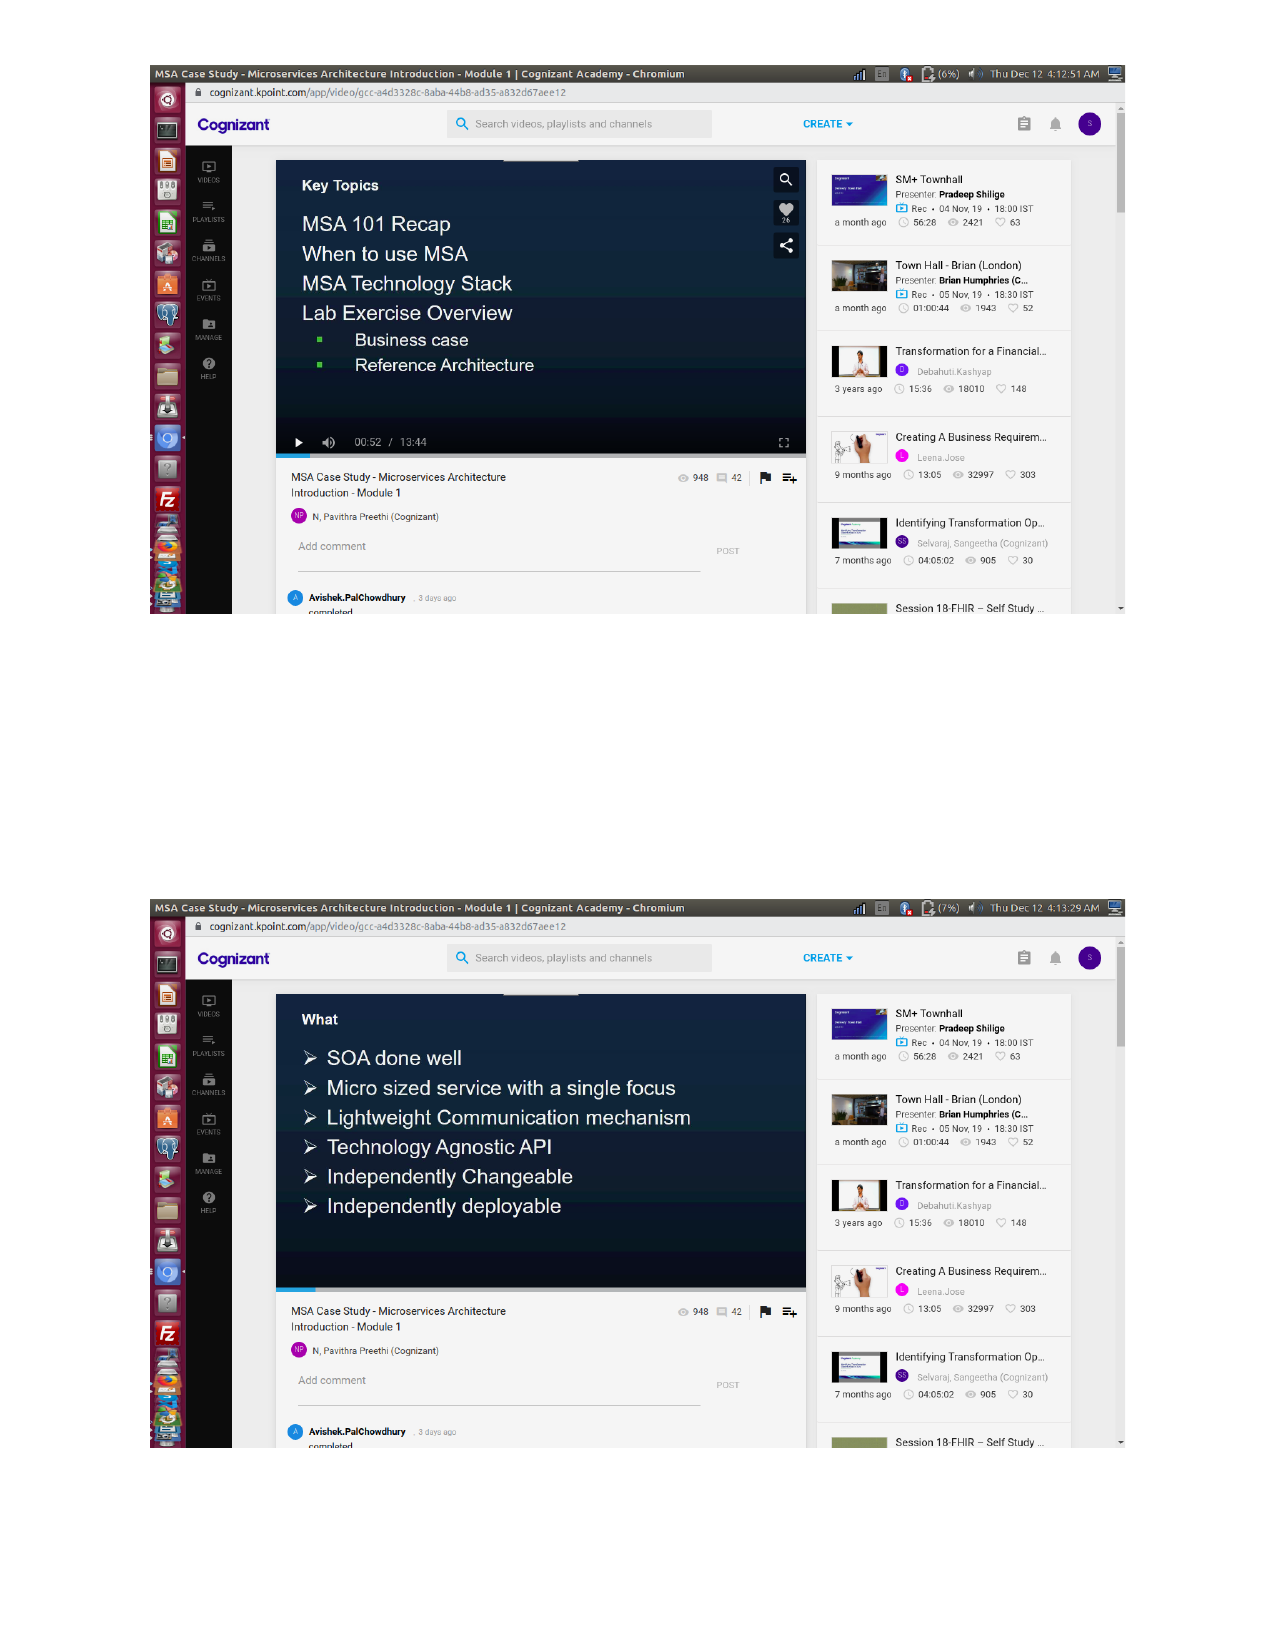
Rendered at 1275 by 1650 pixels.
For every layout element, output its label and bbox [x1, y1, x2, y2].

picture [150, 65, 1125, 614]
picture [150, 899, 1125, 1448]
